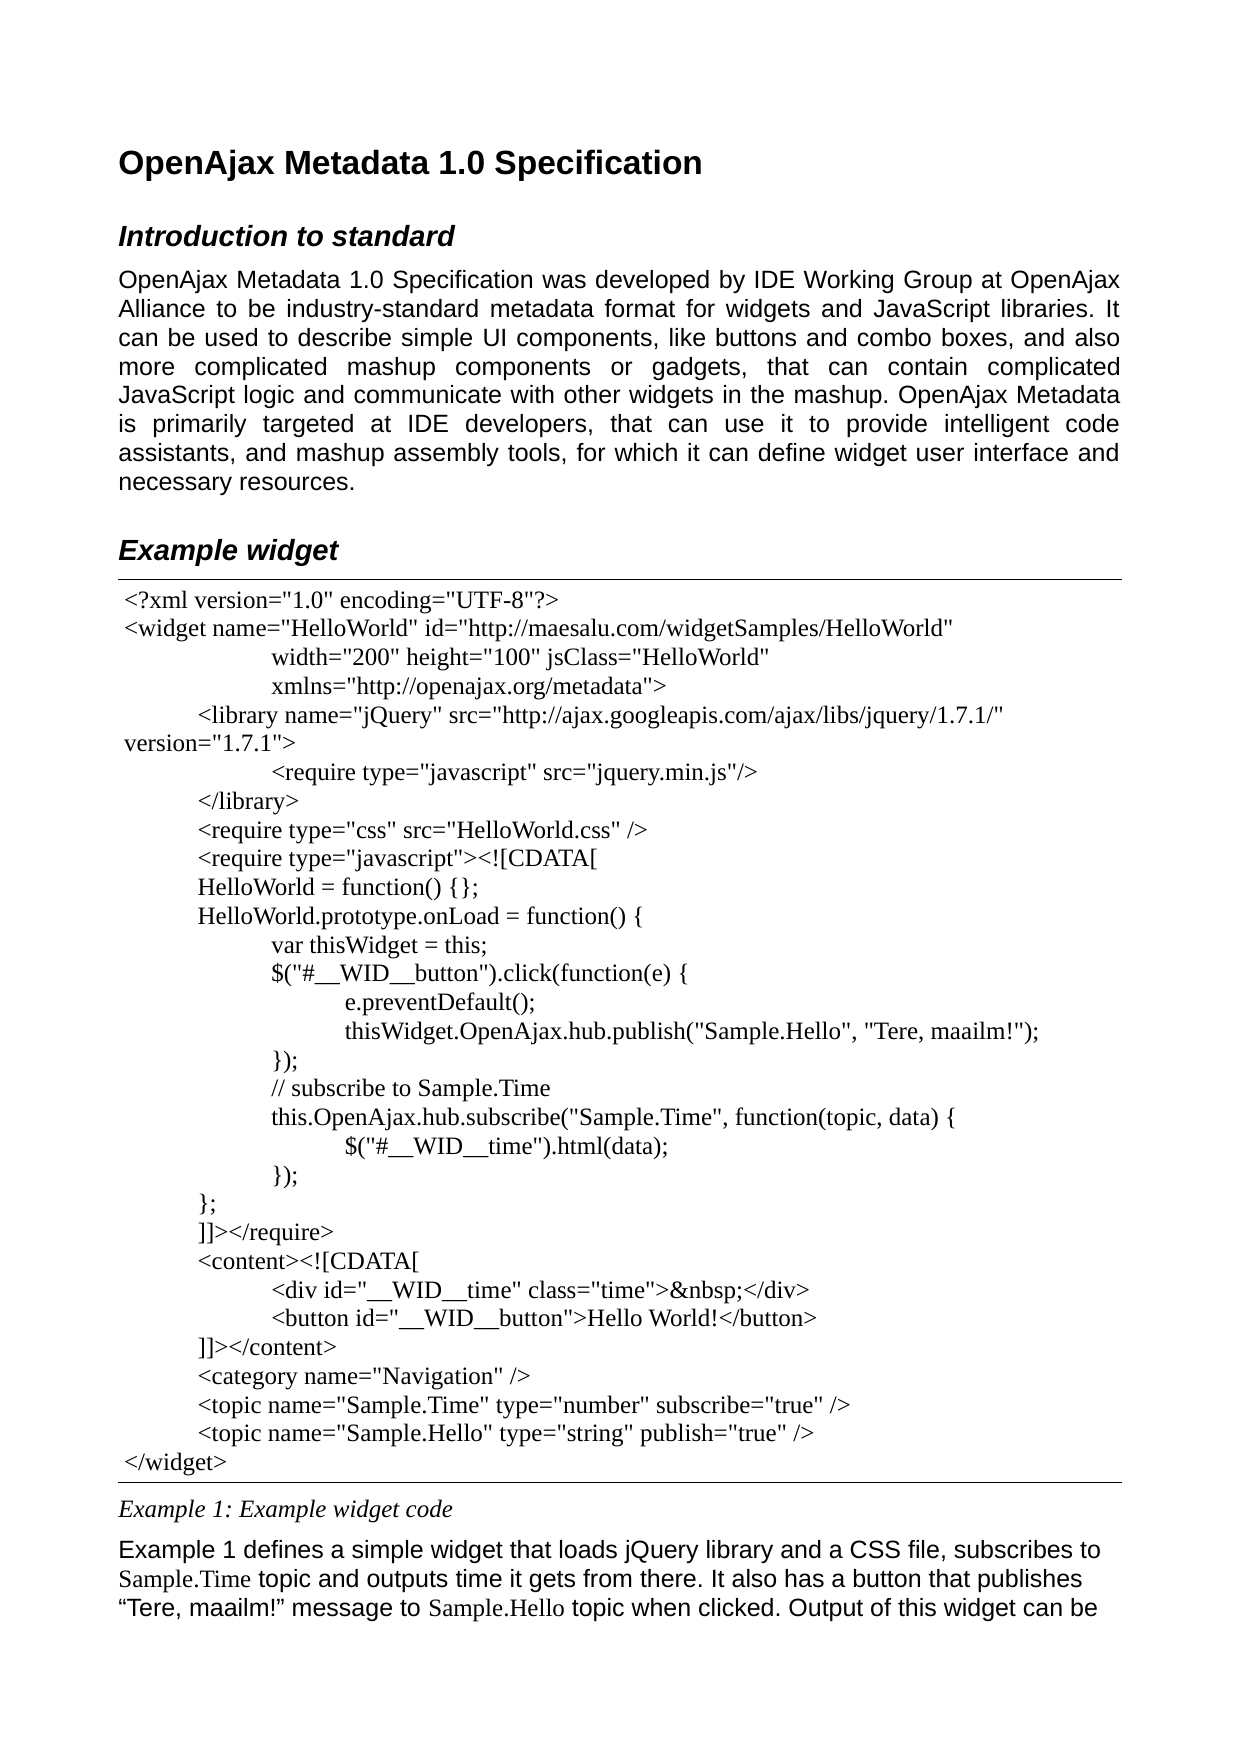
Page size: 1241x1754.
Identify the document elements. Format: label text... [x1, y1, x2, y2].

text Example 1 defines a simple widget that loads jQuery library and a CSS file, subscribes to Sample.Time topic and outputs time it gets from there. It also has a button that publishes “Tere, maailm!” message to Sample.Hello topic when clicked. Output of this widget can be [118, 1536, 1122, 1622]
subtitle Example widget [118, 533, 1122, 566]
table_header <?xml version="1.0" encoding="UTF-8"?> <widget name="HelloWorld" id="http://maesalu.com/widgetSamples/HelloWorld" width="200" height="100" jsClass="HelloWorld" xmlns="http://openajax.org/metadata"> <library name="jQuery" src="http://ajax.googleapis.com/ajax/libs/jquery/1.7.1/" version="1.7.1"> <require type="javascript" src="jquery.min.js"/> </library> <require type="css" src="HelloWorld.css" /> <require type="javascript"><![CDATA[ HelloWorld = function() {}; HelloWorld.prototype.onLoad = function() { var thisWidget = this; $("#__WID__button").click(function(e) { e.preventDefault(); thisWidget.OpenAjax.hub.publish("Sample.Hello", "Tere, maailm!"); }); // subscribe to Sample.Time this.OpenAjax.hub.subscribe("Sample.Time", function(topic, data) { $("#__WID__time").html(data); }); }; ]]></require> <content><![CDATA[ <div id="__WID__time" class="time">&nbsp;</div> <button id="__WID__button">Hello World!</button> ]]></content> <category name="Navigation" /> <topic name="Sample.Time" type="number" subscribe="true" /> <topic name="Sample.Hello" type="string" publish="true" /> </widget> [118, 580, 1122, 1482]
text OpenAjax Metadata 1.0 Specification was developed by IDE Working Group at OpenAjax Alliance to be industry-standard metadata format for widgets and JavaScript libraries. It can be used to describe simple UI components, like buttons and combo boxes, and also more complicated mashup components or gadgets, that can contain complicated JavaScript logic and communicate with other widgets in the mashup. OpenAjax Metadata is primarily targeted at IDE developers, that can use it to provide intelligent code assistants, and mashup assembly tools, for which it can define widget user interface and necessary resources. [118, 265, 1122, 495]
text Example 1: Example widget code [118, 1494, 1122, 1523]
subtitle OpenAjax Metadata 1.0 Specification [118, 143, 1122, 182]
subtitle Introduction to standard [118, 219, 1122, 253]
